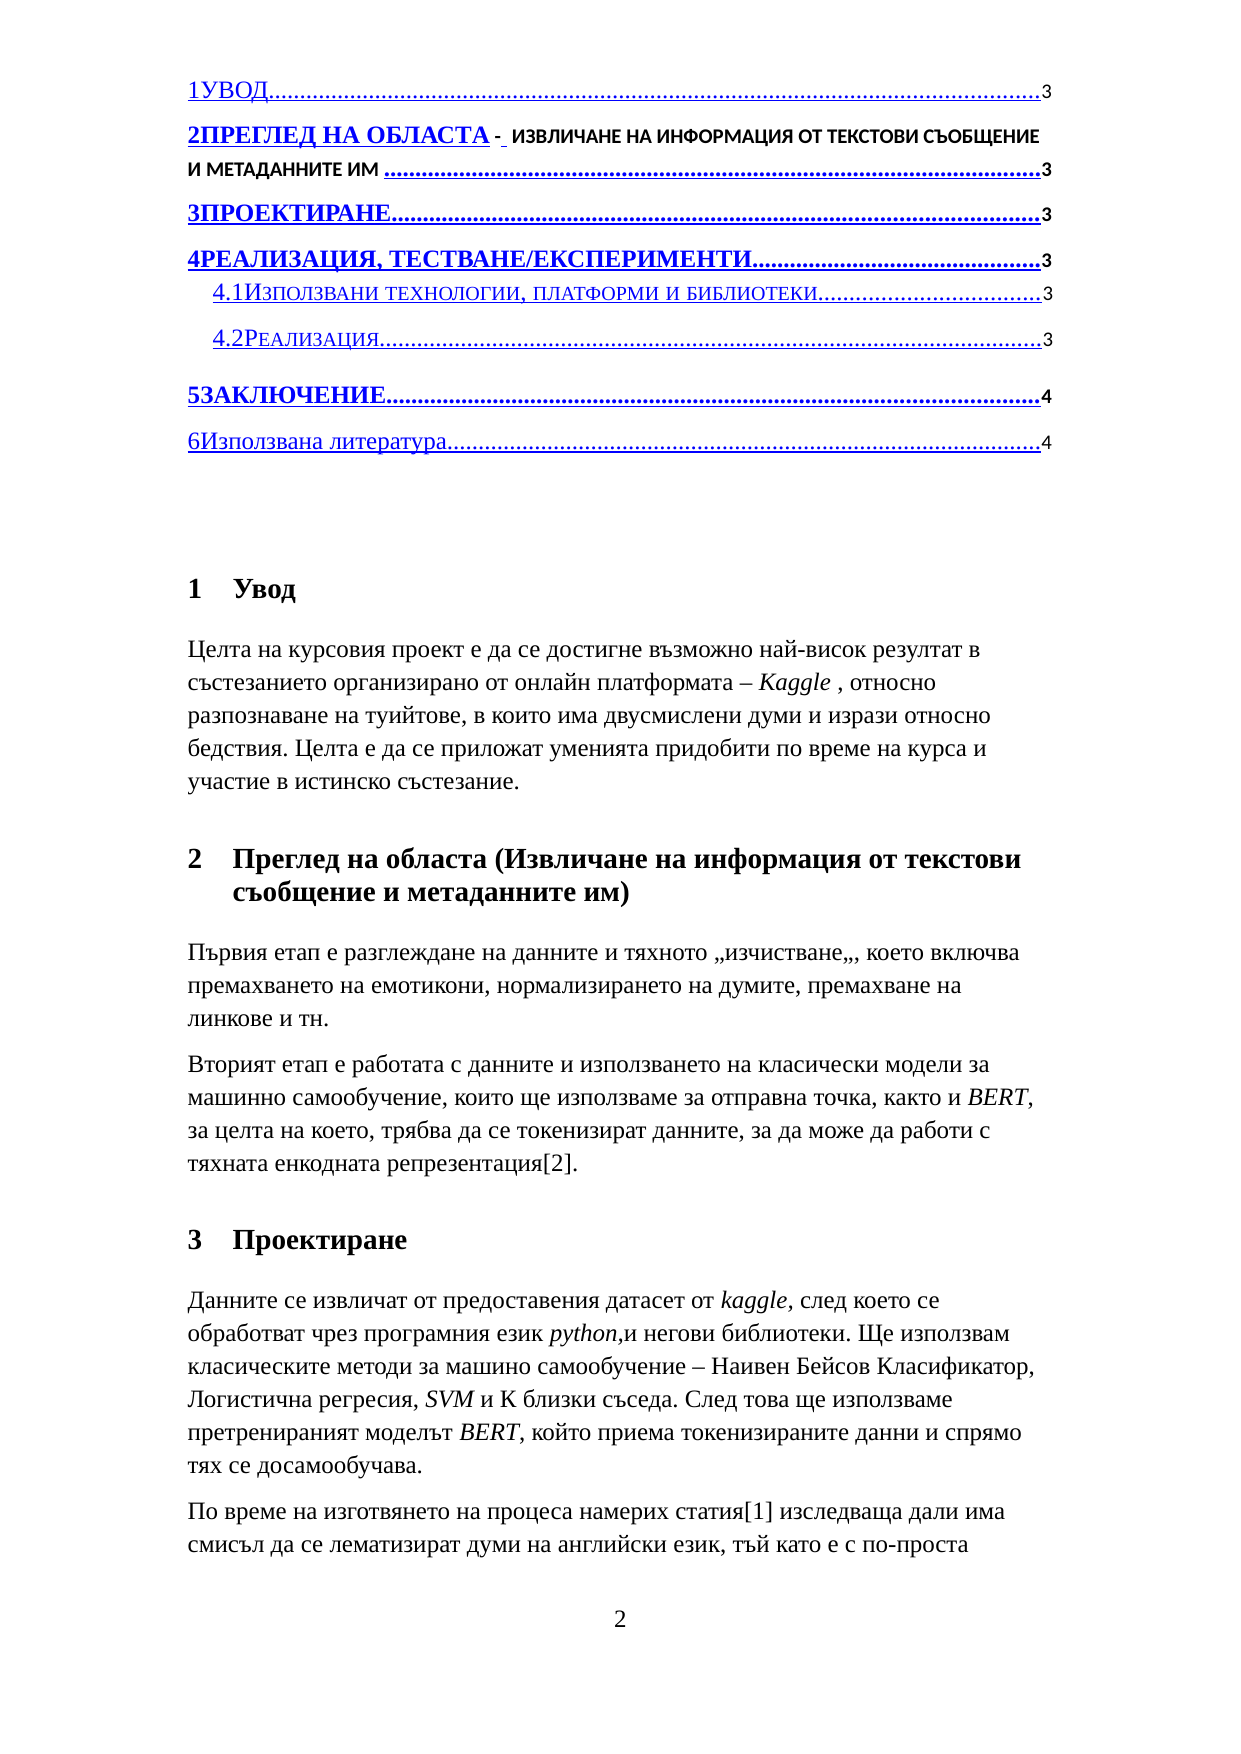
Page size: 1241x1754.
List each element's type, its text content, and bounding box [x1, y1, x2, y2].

subtitle Преглед на областa (Извличане на информация от текстови съобщение и метаданните им) [187, 841, 1053, 908]
text Първия етап е разглеждане на данните и тяхното „изчистване„, което включва премахването на емотикони, нормализирането на думите, премахване на линкове и тн. [187, 937, 1053, 1032]
text 5 Заключение 4 [187, 381, 1053, 409]
text 3 Проектиране 3 [187, 198, 1053, 227]
text 6 Използвана литература 4 [187, 426, 1053, 455]
text 4.1 Използвани технологии, платформи и библиотеки 3 [212, 277, 1053, 306]
text Вторият етап е работата с данните и използването на класически модели за машинно самообучение, които ще използваме за отправна точка, както и BERT, за целта на което, трябва да се токенизират данните, за да може да работи с тяхната енкодната репрезентация[2]. [187, 1049, 1053, 1176]
text По време на изготвянето на процеса намерих статия[1] изследваща дали има смисъл да се лематизират думи на английски език, тъй като е с по-проста [187, 1496, 1053, 1557]
text Целта на курсовия проект е да се достигне възможно най-висок резултат в състезанието организирано от онлайн платформата – Kaggle , относно разпознаване на туийтове, в които има двусмислени думи и изрази относно бедствия. Целта е да се приложат уменията придобити по време на курса и участие в истинско състезание. [187, 634, 1053, 795]
text 2 Преглед на областa - Извличане на информация от текстови съобщение и метаданните им 3 [187, 121, 1053, 182]
subtitle Проектиране [187, 1222, 1053, 1256]
text 1 Увод 3 [187, 75, 1053, 104]
subtitle Увод [187, 571, 1053, 605]
text 4 Реализация, тестване/експерименти 3 [187, 244, 1053, 273]
text Данните се извличат от предоставения датасет от kaggle, след което се обработват чрез програмния език python,и негови библиотеки. Ще използвам класическите методи за машино самообучение – Наивен Бейсов Класификатор, Логистична регресия, SVM и К близки съседа. След това ще използваме претренираният моделът BERT, който приема токенизираните данни и спрямо тях се досамообучава. [187, 1285, 1053, 1479]
text 4.2 Реализация 3 [212, 323, 1053, 351]
